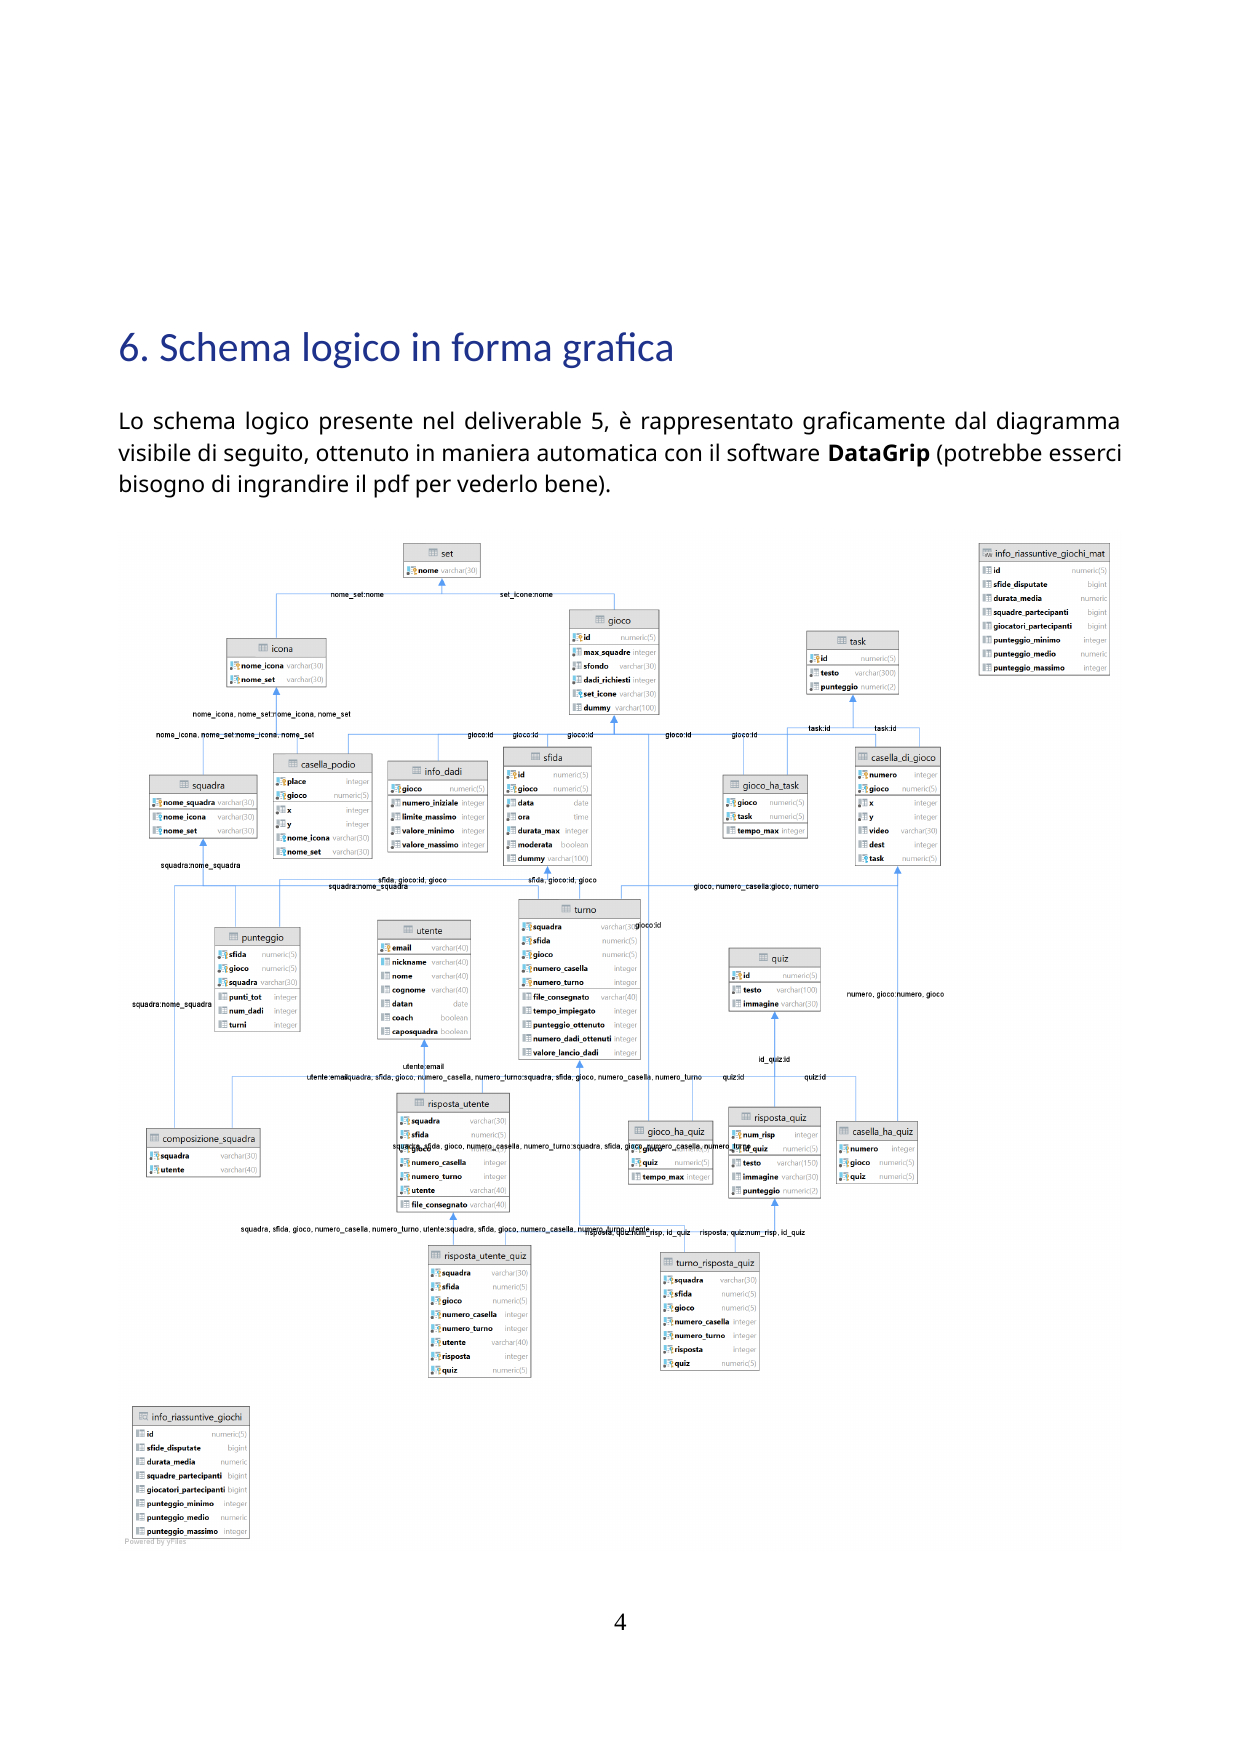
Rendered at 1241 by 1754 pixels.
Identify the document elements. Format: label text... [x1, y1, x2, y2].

text Lo schema logico presente nel deliverable 5, è rappresentato graficamente dal diagramma visibile di seguito, ottenuto in maniera automatica con il software DataGrip (potrebbe esserci bisogno di ingrandire il pdf per vederlo bene). [118, 405, 1122, 499]
picture [118, 530, 1123, 1551]
text 6. Schema logico in forma grafica [118, 321, 1122, 372]
